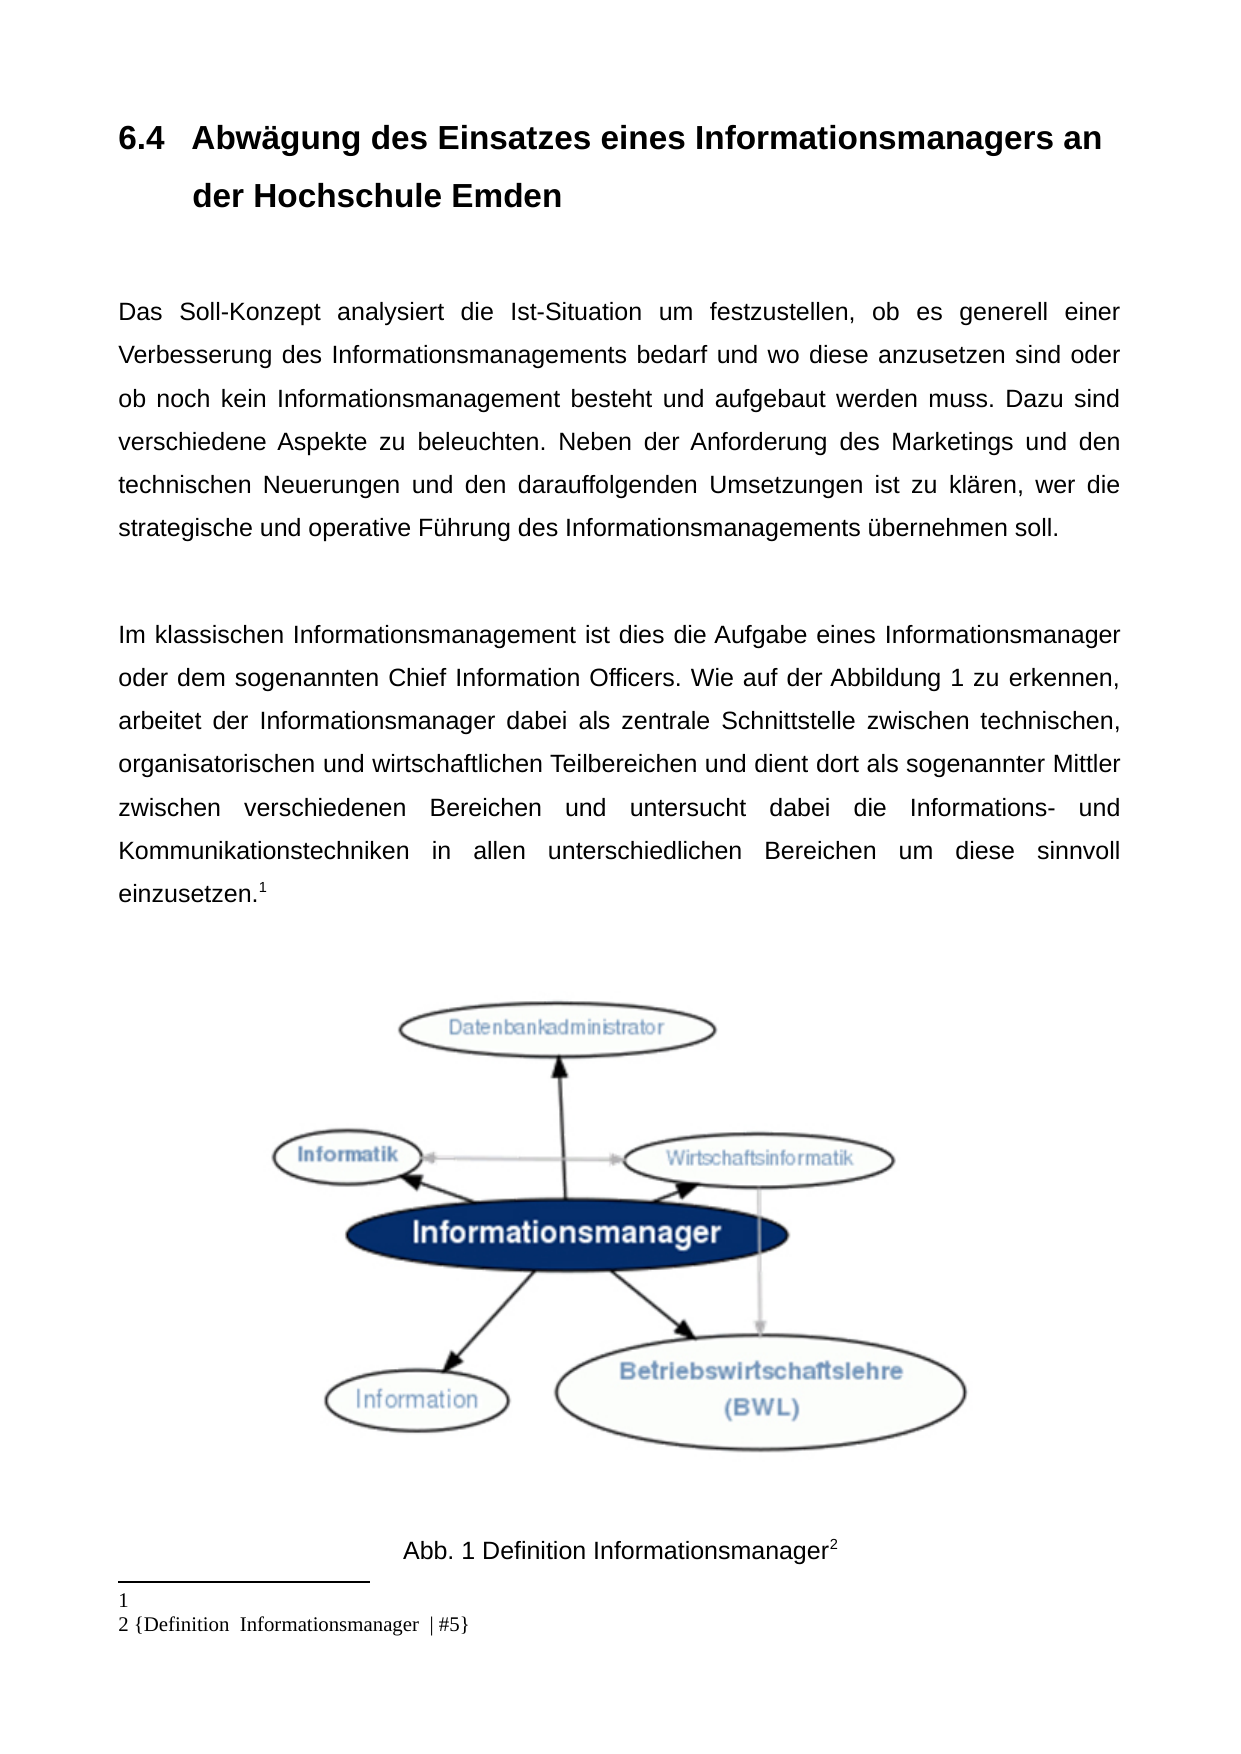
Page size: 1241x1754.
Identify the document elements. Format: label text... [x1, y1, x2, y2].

text {Definition Informationsmanager | #5} [118, 1612, 1122, 1636]
text Abb. 1 Definition Informationsmanager [118, 932, 1122, 1565]
text Das Soll-Konzept analysiert die Ist-Situation um festzustellen, ob es generell einer Verbesserung des Informationsmanagements bedarf und wo diese anzusetzen sind oder ob noch kein Informationsmanagement besteht und aufgebaut werden muss. Dazu sind verschiedene Aspekte zu beleuchten. Neben der Anforderung des Marketings und den technischen Neuerungen und den darauffolgenden Umsetzungen ist zu klären, wer die strategische und operative Führung des Informationsmanagements übernehmen soll. [118, 297, 1122, 542]
text Im klassischen Informationsmanagement ist dies die Aufgabe eines Informationsmanager oder dem sogenannten Chief Information Officers. Wie auf der Abbildung 1 zu erkennen, arbeitet der Informationsmanager dabei als zentrale Schnittstelle zwischen technischen, organisatorischen und wirtschaftlichen Teilbereichen und dient dort als sogenannter Mittler zwischen verschiedenen Bereichen und untersucht dabei die Informations- und Kommunikationstechniken in allen unterschiedlichen Bereichen um diese sinnvoll einzusetzen. [118, 620, 1122, 907]
picture [261, 991, 979, 1463]
text 6.4 Abwägung des Einsatzes eines Informationsmanagers an der Hochschule Emden [118, 118, 1122, 214]
